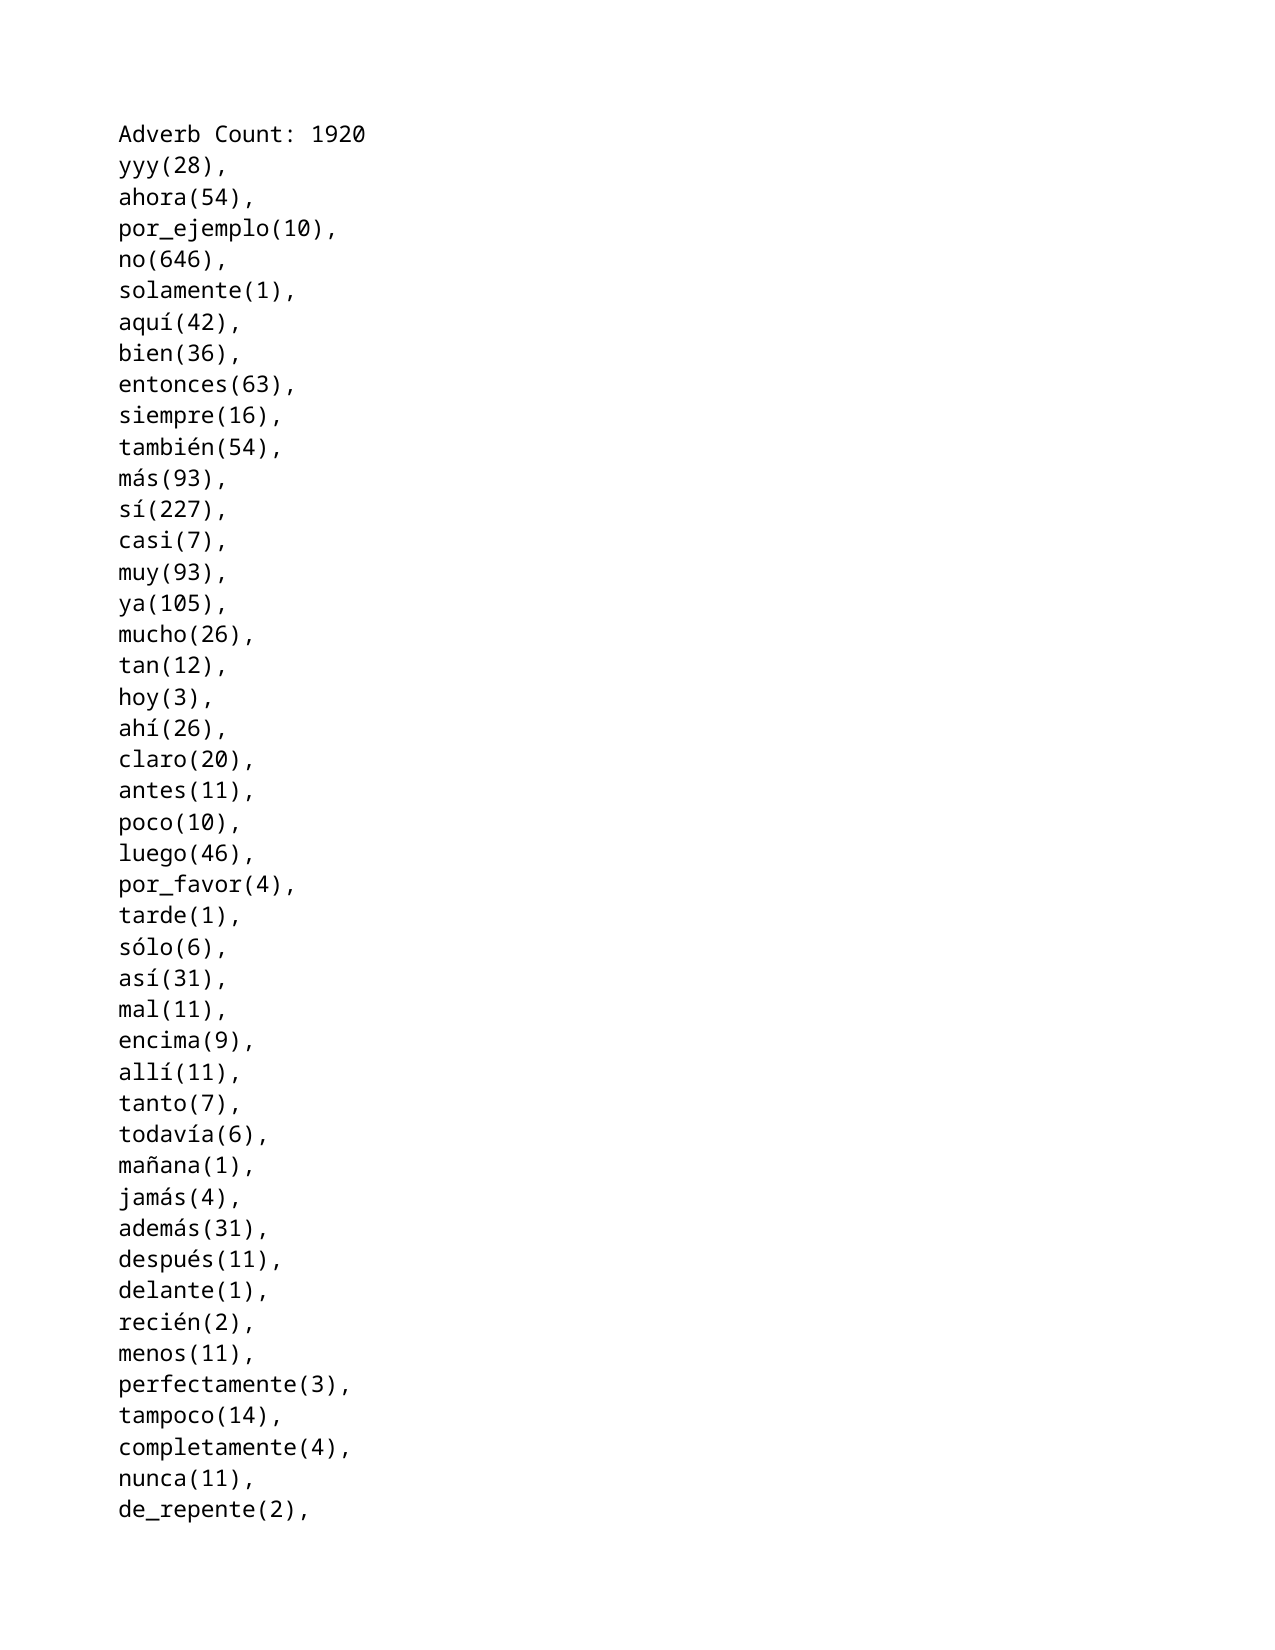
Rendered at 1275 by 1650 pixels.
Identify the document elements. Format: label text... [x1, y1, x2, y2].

text por_favor(4), [118, 868, 1157, 899]
text entonces(63), [118, 368, 1157, 399]
text ahora(54), [118, 181, 1157, 212]
text mañana(1), [118, 1149, 1157, 1181]
text no(646), [118, 243, 1157, 274]
text antes(11), [118, 774, 1157, 806]
text yyy(28), [118, 149, 1157, 181]
text tarde(1), [118, 899, 1157, 931]
text perfectamente(3), [118, 1368, 1157, 1399]
text jamás(4), [118, 1181, 1157, 1212]
text claro(20), [118, 743, 1157, 774]
text poco(10), [118, 806, 1157, 837]
text así(31), [118, 962, 1157, 993]
text sólo(6), [118, 931, 1157, 962]
text nunca(11), [118, 1462, 1157, 1493]
text ahí(26), [118, 712, 1157, 743]
text hoy(3), [118, 681, 1157, 712]
text encima(9), [118, 1024, 1157, 1056]
text sí(227), [118, 493, 1157, 524]
text completamente(4), [118, 1431, 1157, 1462]
text siempre(16), [118, 399, 1157, 431]
text delante(1), [118, 1274, 1157, 1306]
text ya(105), [118, 587, 1157, 618]
text de_repente(2), [118, 1493, 1157, 1524]
text después(11), [118, 1243, 1157, 1274]
text casi(7), [118, 524, 1157, 556]
text menos(11), [118, 1337, 1157, 1368]
text tan(12), [118, 649, 1157, 681]
text además(31), [118, 1212, 1157, 1243]
text todavía(6), [118, 1118, 1157, 1149]
text también(54), [118, 431, 1157, 462]
text luego(46), [118, 837, 1157, 868]
text tanto(7), [118, 1087, 1157, 1118]
text bien(36), [118, 337, 1157, 368]
text Adverb Count: 1920 [118, 118, 1157, 149]
text allí(11), [118, 1056, 1157, 1087]
text por_ejemplo(10), [118, 212, 1157, 243]
text recién(2), [118, 1306, 1157, 1337]
text muy(93), [118, 556, 1157, 587]
text solamente(1), [118, 274, 1157, 306]
text mucho(26), [118, 618, 1157, 649]
text mal(11), [118, 993, 1157, 1024]
text más(93), [118, 462, 1157, 493]
text aquí(42), [118, 306, 1157, 337]
text tampoco(14), [118, 1399, 1157, 1431]
